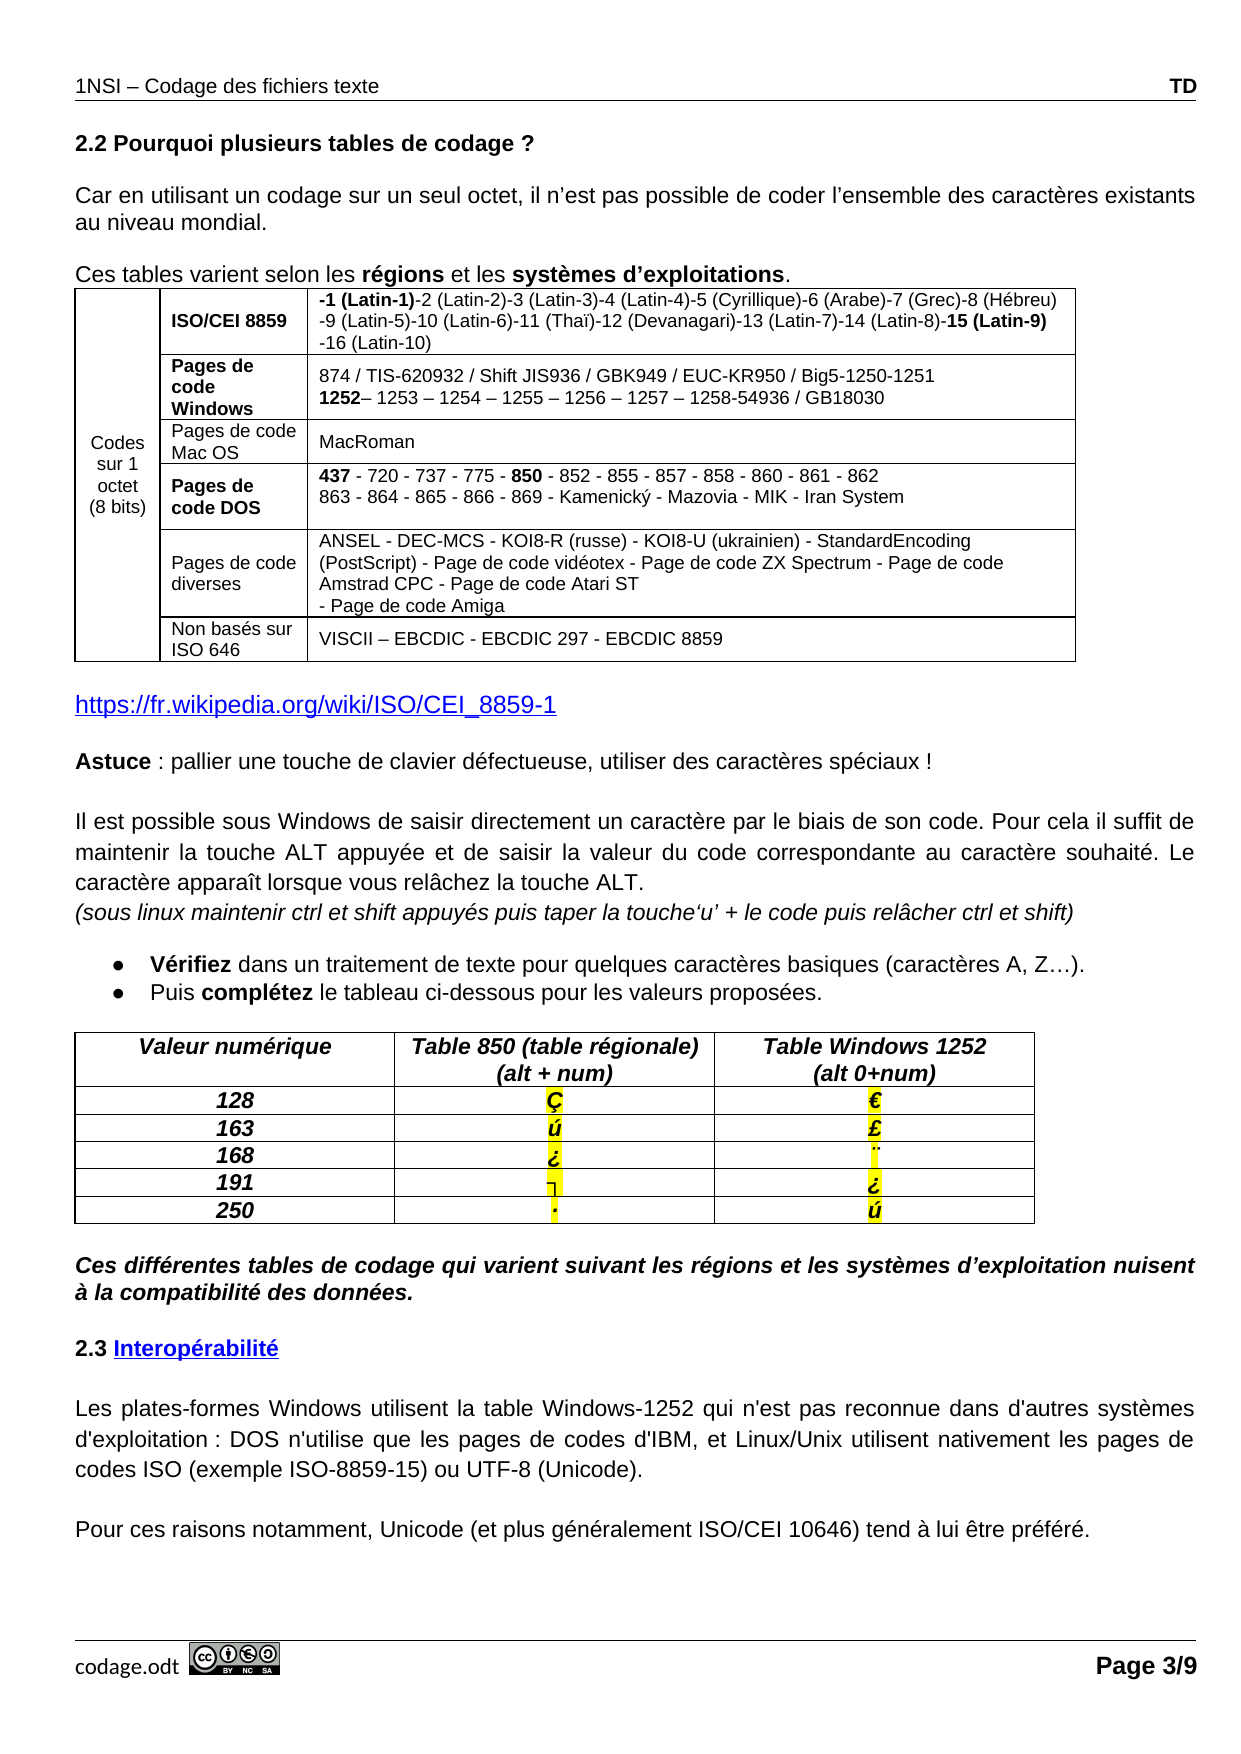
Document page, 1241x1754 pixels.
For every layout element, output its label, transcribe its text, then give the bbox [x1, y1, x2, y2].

table_cell 874 / TIS-620932 / Shift JIS936 / GBK949 / EUC-KR950 / Big5-1250-1251 1252– 1253 – 1254 – 1255 – 1256 – 1257 – 1258-54936 / GB18030 [308, 355, 1075, 419]
table_cell ú [715, 1197, 1034, 1223]
list Vérifiez dans un traitement de texte pour quelques caractères basiques (caractères A, Z…). [112, 950, 1196, 978]
table_cell 168 [76, 1142, 394, 1168]
table_header Table 850 (table régionale) (alt + num) [395, 1033, 714, 1086]
list Pour ces raisons notamment, Unicode (et plus généralement ISO/CEI 10646) tend à lui être préféré. [75, 1516, 1196, 1543]
list Les plates-formes Windows utilisent la table Windows-1252 qui n'est pas reconnue dans d'autres systèmes d'exploitation : DOS n'utilise que les pages de codes d'IBM, et Linux/Unix utilisent nativement les pages de codes ISO (exemple ISO-8859-15) ou UTF-8 (Unicode). [75, 1395, 1196, 1482]
text Ces tables varient selon les régions et les systèmes d’exploitations. [75, 261, 1196, 288]
table_header Valeur numérique [76, 1033, 394, 1086]
table_cell Pages de code Mac OS [161, 420, 307, 463]
table_header Table Windows 1252 (alt 0+num) [715, 1033, 1034, 1086]
table_header -1 (Latin-1)-2 (Latin-2)-3 (Latin-3)-4 (Latin-4)-5 (Cyrillique)-6 (Arabe)-7 (Grec)-8 (Hébreu) -9 (Latin-5)-10 (Latin-6)-11 (Thaï)-12 (Devanagari)-13 (Latin-7)-14 (Latin-8)-15 (Latin-9) -16 (Latin-10) [308, 289, 1075, 353]
list 2.3 Interopérabilité [75, 1335, 1196, 1361]
table_cell ¿ [715, 1169, 1034, 1196]
table_cell £ [715, 1115, 1034, 1141]
table_cell · [395, 1197, 714, 1223]
list Il est possible sous Windows de saisir directement un caractère par le biais de son code. Pour cela il suffit de maintenir la touche ALT appuyée et de saisir la valeur du code correspondante au caractère souhaité. Le caractère apparaît lorsque vous relâchez la touche ALT. [75, 808, 1196, 895]
text 2.2 Pourquoi plusieurs tables de codage ? [75, 129, 1196, 156]
picture [189, 1642, 280, 1675]
table_cell ¿ [395, 1142, 714, 1168]
table_cell ANSEL - DEC-MCS - KOI8-R (russe) - KOI8-U (ukrainien) - StandardEncoding (PostScript) - Page de code vidéotex - Page de code ZX Spectrum - Page de code Amstrad CPC - Page de code Atari ST - Page de code Amiga [308, 530, 1075, 616]
table_cell Pages de code Windows [161, 355, 307, 419]
text Ces différentes tables de codage qui varient suivant les régions et les systèmes d’exploitation nuisent à la compatibilité des données. [75, 1252, 1196, 1305]
text Car en utilisant un codage sur un seul octet, il n’est pas possible de coder l’ensemble des caractères existants au niveau mondial. [75, 182, 1196, 235]
table_cell ú [395, 1115, 714, 1141]
list (sous linux maintenir ctrl et shift appuyés puis taper la touche‘u’ + le code puis relâcher ctrl et shift) [75, 899, 1196, 925]
table_cell Non basés sur ISO 646 [161, 618, 307, 661]
table_cell ¨ [715, 1142, 1034, 1168]
table_cell 128 [76, 1087, 394, 1113]
table_cell Pages de code diverses [161, 530, 307, 616]
table_cell ┐ [395, 1169, 714, 1196]
table_header ISO/CEI 8859 [161, 289, 307, 353]
table_cell € [715, 1087, 1034, 1113]
table_cell MacRoman [308, 420, 1075, 463]
list Astuce : pallier une touche de clavier défectueuse, utiliser des caractères spéciaux ! [75, 748, 1196, 774]
table_cell VISCII – EBCDIC - EBCDIC 297 - EBCDIC 8859 [308, 618, 1075, 661]
table_cell Ç [395, 1087, 714, 1113]
table_header Codes sur 1 octet (8 bits) [76, 289, 159, 661]
table_cell 163 [76, 1115, 394, 1141]
table_cell 437 - 720 - 737 - 775 - 850 - 852 - 855 - 857 - 858 - 860 - 861 - 862 863 - 864 - 865 - 866 - 869 - Kamenický - Mazovia - MIK - Iran System [308, 464, 1075, 529]
table_cell 250 [76, 1197, 394, 1223]
text https://fr.wikipedia.org/wiki/ISO/CEI_8859-1 [75, 690, 1196, 719]
table_cell 191 [76, 1169, 394, 1196]
list Puis complétez le tableau ci-dessous pour les valeurs proposées. [112, 978, 1196, 1006]
table_cell Pages de code DOS [161, 464, 307, 529]
